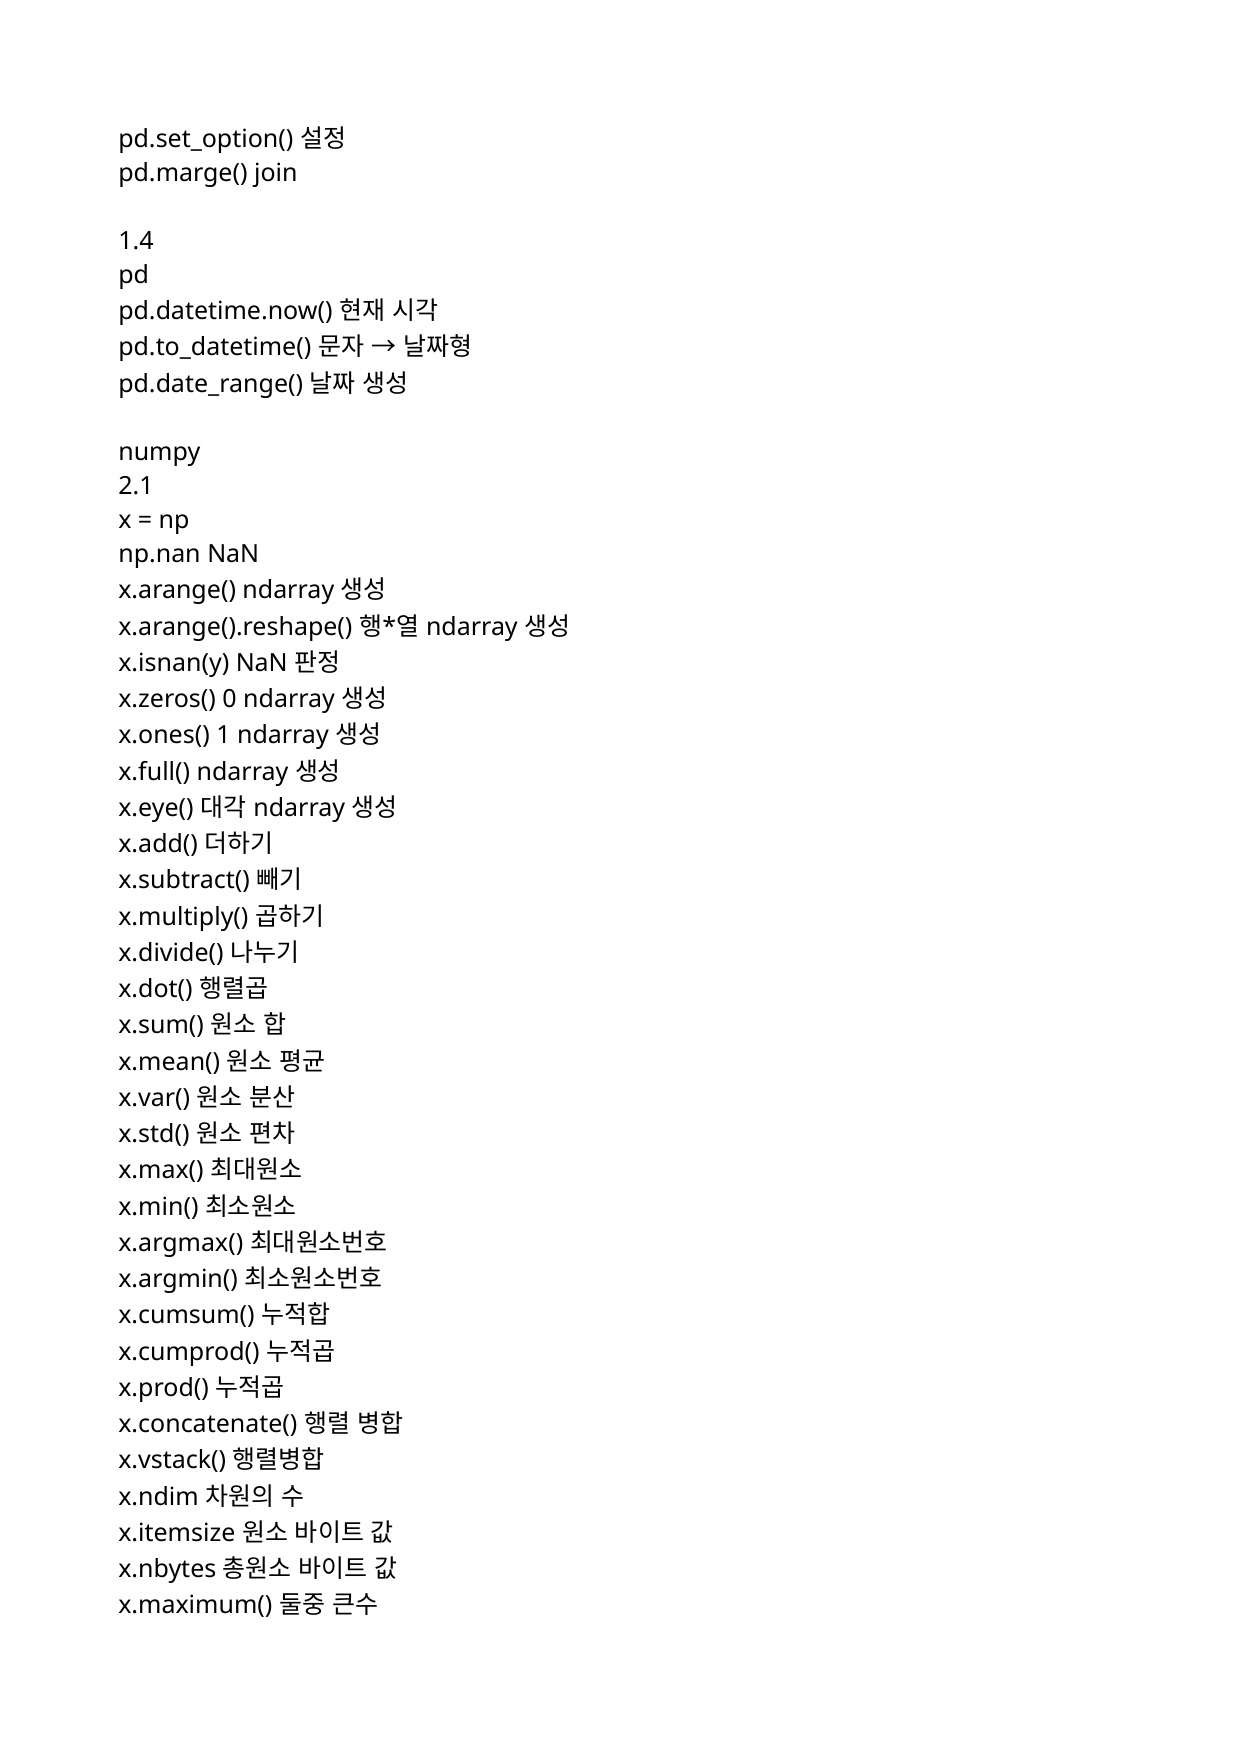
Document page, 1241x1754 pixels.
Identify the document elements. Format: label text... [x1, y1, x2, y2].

text x.prod() 누적곱 [118, 1367, 1122, 1403]
text x.multiply() 곱하기 [118, 896, 1122, 932]
text x.std() 원소 편차 [118, 1113, 1122, 1150]
text x.itemsize 원소 바이트 값 [118, 1512, 1122, 1548]
text x = np [118, 502, 1122, 536]
text x.dot() 행렬곱 [118, 968, 1122, 1005]
text x.full() ndarray 생성 [118, 751, 1122, 787]
text x.arange().reshape() 행*열 ndarray 생성 [118, 606, 1122, 642]
text x.zeros() 0 ndarray 생성 [118, 678, 1122, 715]
text 1.4 [118, 222, 1122, 257]
text x.min() 최소원소 [118, 1186, 1122, 1222]
text x.max() 최대원소 [118, 1150, 1122, 1186]
text x.vstack() 행렬병합 [118, 1440, 1122, 1476]
text pd.to_datetime() 문자 → 날짜형 [118, 327, 1122, 363]
text x.subtract() 빼기 [118, 860, 1122, 896]
text x.ndim 차원의 수 [118, 1476, 1122, 1512]
text pd.set_option() 설정 [118, 118, 1122, 154]
text numpy [118, 433, 1122, 467]
text x.sum() 원소 합 [118, 1005, 1122, 1041]
text np.nan NaN [118, 536, 1122, 570]
text pd.marge() join [118, 154, 1122, 188]
text x.cumprod() 누적곱 [118, 1331, 1122, 1367]
text x.cumsum() 누적합 [118, 1295, 1122, 1331]
text x.isnan(y) NaN 판정 [118, 642, 1122, 678]
text x.add() 더하기 [118, 823, 1122, 860]
text x.ones() 1 ndarray 생성 [118, 715, 1122, 751]
text x.argmax() 최대원소번호 [118, 1222, 1122, 1258]
text pd.datetime.now() 현재 시각 [118, 291, 1122, 327]
text 2.1 [118, 467, 1122, 502]
text x.nbytes 총원소 바이트 값 [118, 1548, 1122, 1585]
text x.argmin() 최소원소번호 [118, 1258, 1122, 1295]
text x.divide() 나누기 [118, 932, 1122, 968]
text x.var() 원소 분산 [118, 1077, 1122, 1113]
text x.concatenate() 행렬 병합 [118, 1403, 1122, 1440]
text x.arange() ndarray 생성 [118, 570, 1122, 606]
text x.eye() 대각 ndarray 생성 [118, 787, 1122, 823]
text pd.date_range() 날짜 생성 [118, 363, 1122, 399]
text x.maximum() 둘중 큰수 [118, 1585, 1122, 1621]
text pd [118, 257, 1122, 291]
text x.mean() 원소 평균 [118, 1041, 1122, 1077]
